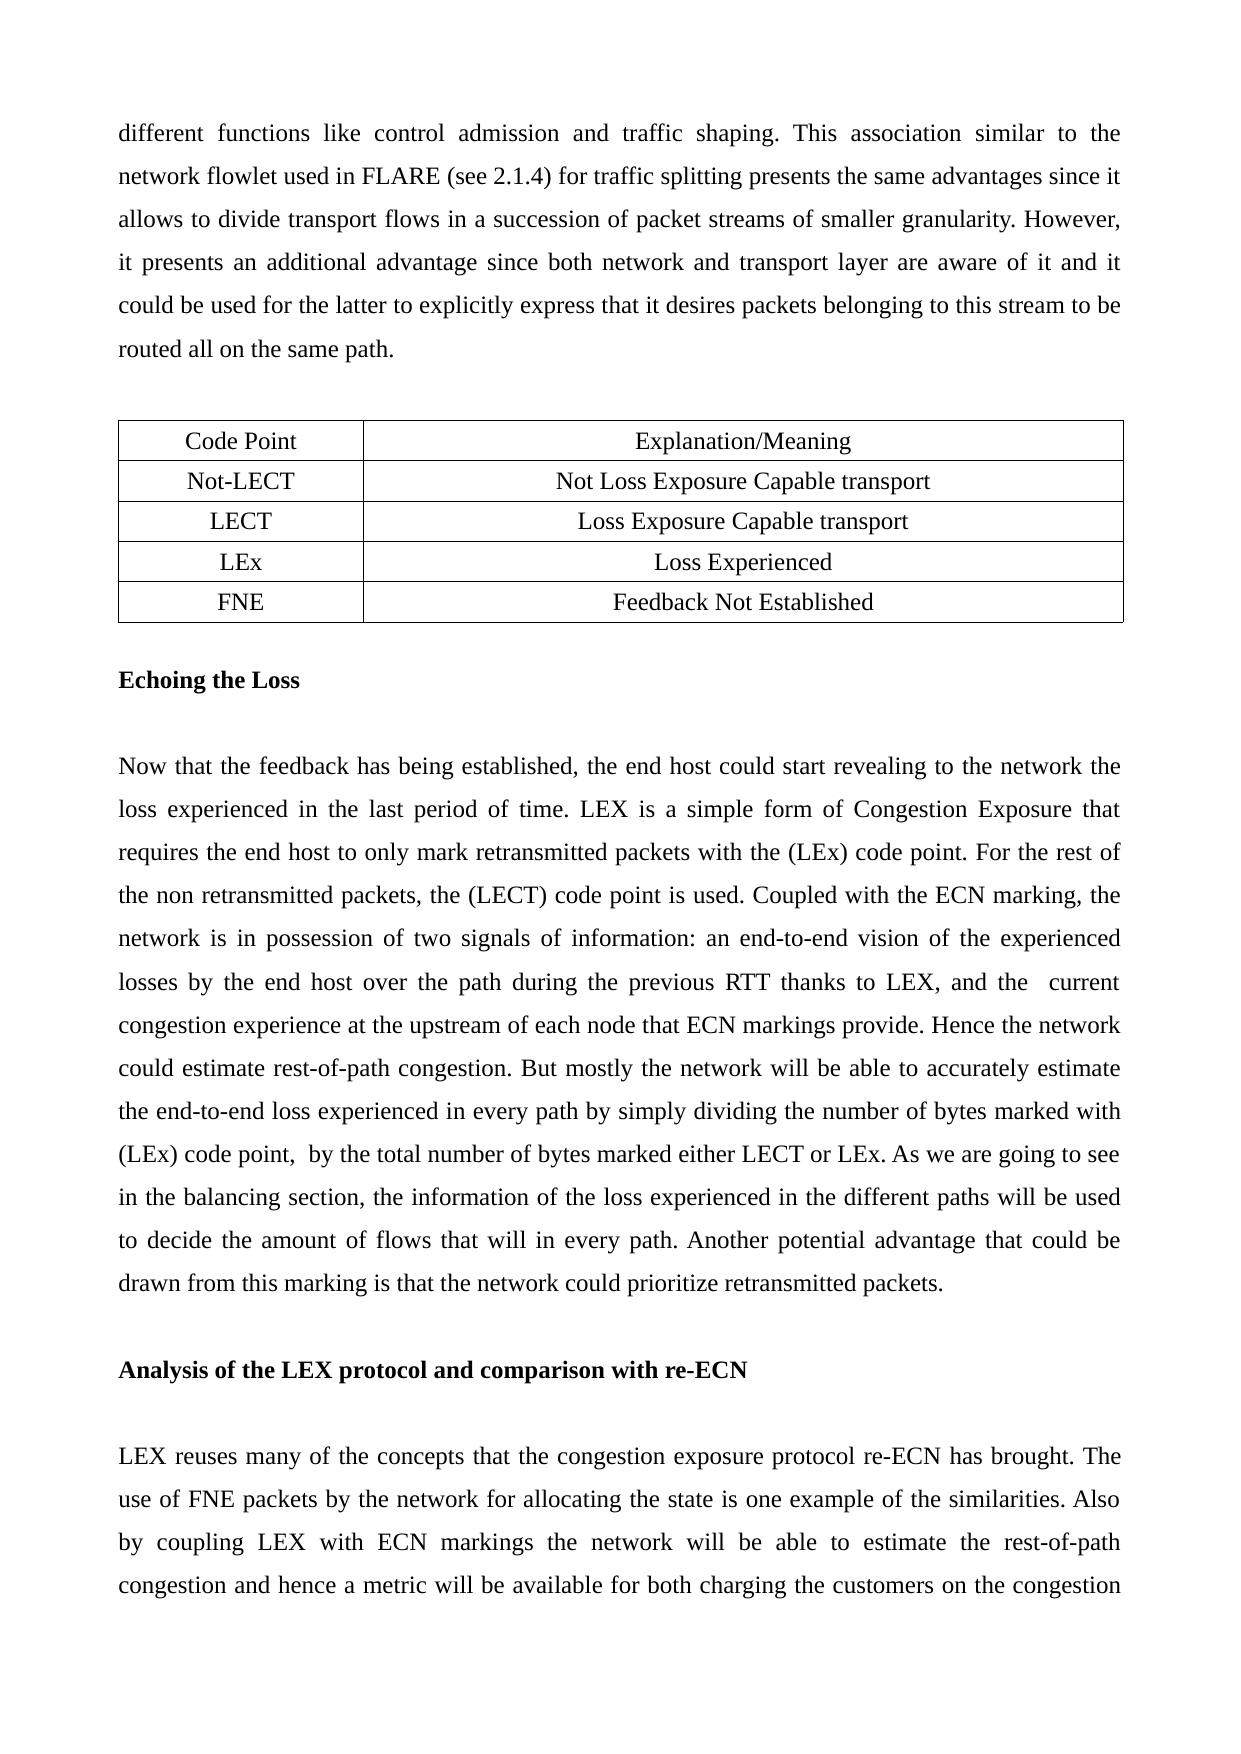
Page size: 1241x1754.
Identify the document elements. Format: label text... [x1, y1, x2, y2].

table_cell FNE [119, 582, 363, 622]
text Analysis of the LEX protocol and comparison with re-ECN [118, 1355, 1122, 1383]
text different functions like control admission and traffic shaping. This association similar to the network flowlet used in FLARE (see 2.1.4) for traffic splitting presents the same advantages since it allows to divide transport flows in a succession of packet streams of smaller granularity. However, it presents an additional advantage since both network and transport layer are aware of it and it could be used for the latter to explicitly express that it desires packets belonging to this stream to be routed all on the same path. [118, 118, 1122, 362]
table_header Code Point [119, 421, 363, 460]
text Now that the feedback has being established, the end host could start revealing to the network the loss experienced in the last period of time. LEX is a simple form of Congestion Exposure that requires the end host to only mark retransmitted packets with the (LEx) code point. For the rest of the non retransmitted packets, the (LECT) code point is used. Coupled with the ECN marking, the network is in possession of two signals of information: an end-to-end vision of the experienced losses by the end host over the path during the previous RTT thanks to LEX, and the current congestion experience at the upstream of each node that ECN markings provide. Hence the network could estimate rest-of-path congestion. But mostly the network will be able to accurately estimate the end-to-end loss experienced in every path by simply dividing the number of bytes marked with (LEx) code point, by the total number of bytes marked either LECT or LEx. As we are going to see in the balancing section, the information of the loss experienced in the different paths will be used to decide the amount of flows that will in every path. Another potential advantage that could be drawn from this marking is that the network could prioritize retransmitted packets. [118, 751, 1122, 1297]
table_cell Not-LECT [119, 461, 363, 501]
text Echoing the Loss [118, 665, 1122, 693]
table_cell LECT [119, 502, 363, 541]
table_cell Not Loss Exposure Capable transport [364, 461, 1123, 501]
table_cell Feedback Not Established [364, 582, 1123, 622]
table_cell Loss Experienced [364, 542, 1123, 581]
table_header Explanation/Meaning [364, 421, 1123, 460]
text LEX reuses many of the concepts that the congestion exposure protocol re-ECN has brought. The use of FNE packets by the network for allocating the state is one example of the similarities. Also by coupling LEX with ECN markings the network will be able to estimate the rest-of-path congestion and hence a metric will be available for both charging the customers on the congestion [118, 1441, 1122, 1599]
table_cell Loss Exposure Capable transport [364, 502, 1123, 541]
table_cell LEx [119, 542, 363, 581]
